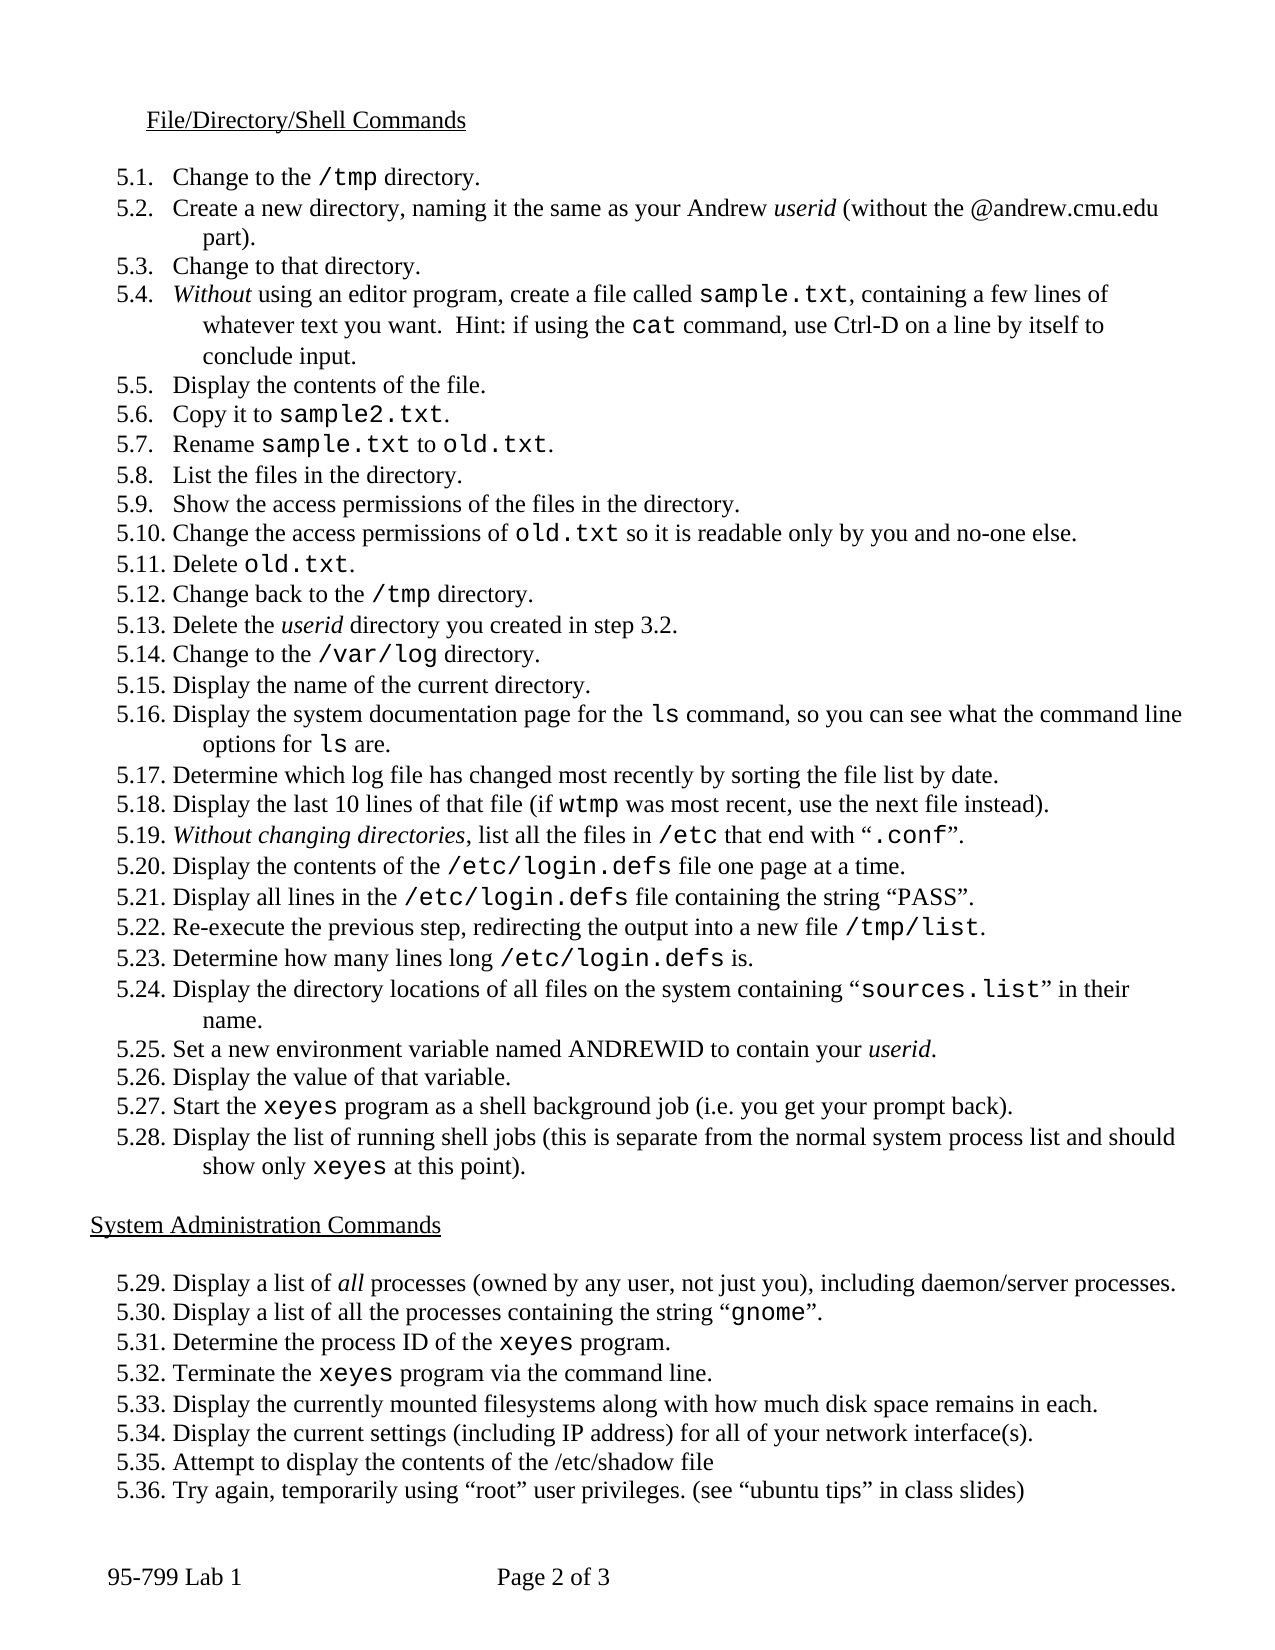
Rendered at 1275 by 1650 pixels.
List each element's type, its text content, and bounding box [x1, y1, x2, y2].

subtitle System Administration Commands [90, 1210, 1185, 1239]
list Change to the /tmp directory. [116, 162, 1185, 193]
list Without using an editor program, create a file called sample.txt, containing a few lines of whatever text you want. Hint: if using the cat command, use Ctrl-D on a line by itself to conclude input. [116, 279, 1185, 370]
list Display a list of all the processes containing the string “gnome”. [116, 1297, 1185, 1327]
list Change back to the /tmp directory. [116, 579, 1185, 610]
list Determine which log file has changed most recently by sorting the file list by date. [116, 760, 1185, 789]
subtitle File/Directory/Shell Commands [146, 105, 1185, 134]
list Display the contents of the file. [116, 370, 1185, 399]
list Terminate the xeyes program via the command line. [116, 1358, 1185, 1389]
list Change the access permissions of old.txt so it is readable only by you and no-one else. [116, 518, 1185, 549]
list Display all lines in the /etc/login.defs file containing the string “PASS”. [116, 882, 1185, 912]
list Create a new directory, naming it the same as your Andrew userid (without the @andrew.cmu.edu part). [116, 193, 1185, 251]
list Rename sample.txt to old.txt. [116, 429, 1185, 460]
list Without changing directories, list all the files in /etc that end with “.conf”. [116, 820, 1185, 851]
list Copy it to sample2.txt. [116, 399, 1185, 429]
list Display the system documentation page for the ls command, so you can see what the command line options for ls are. [116, 699, 1185, 760]
list Start the xeyes program as a shell background job (i.e. you get your prompt back). [116, 1091, 1185, 1122]
list Determine how many lines long /etc/login.defs is. [116, 943, 1185, 974]
list Display the value of that variable. [116, 1062, 1185, 1091]
list Try again, temporarily using “root” user privileges. (see “ubuntu tips” in class slides) [116, 1475, 1185, 1504]
list Delete old.txt. [116, 549, 1185, 579]
list Set a new environment variable named ANDREWID to contain your userid. [116, 1034, 1185, 1062]
list Display the last 10 lines of that file (if wtmp was most recent, use the next file instead). [116, 789, 1185, 820]
list Display a list of all processes (owned by any user, not just you), including daemon/server processes. [116, 1268, 1185, 1297]
list Display the directory locations of all files on the system containing “sources.list” in their name. [116, 974, 1185, 1034]
list Display the contents of the /etc/login.defs file one page at a time. [116, 851, 1185, 882]
list Display the list of running shell jobs (this is separate from the normal system process list and should show only xeyes at this point). [116, 1122, 1185, 1182]
list Change to the /var/log directory. [116, 639, 1185, 670]
list Delete the userid directory you created in step 3.2. [116, 610, 1185, 639]
list Show the access permissions of the files in the directory. [116, 489, 1185, 518]
list Attempt to display the contents of the /etc/shadow file [116, 1447, 1185, 1475]
list Display the currently mounted filesystems along with how much disk space remains in each. [116, 1389, 1185, 1418]
list Change to that directory. [116, 251, 1185, 279]
list List the files in the directory. [116, 460, 1185, 489]
list Re-execute the previous step, redirecting the output into a new file /tmp/list. [116, 912, 1185, 943]
list Display the current settings (including IP address) for all of your network interface(s). [116, 1418, 1185, 1447]
list Determine the process ID of the xeyes program. [116, 1327, 1185, 1358]
list Display the name of the current directory. [116, 670, 1185, 699]
